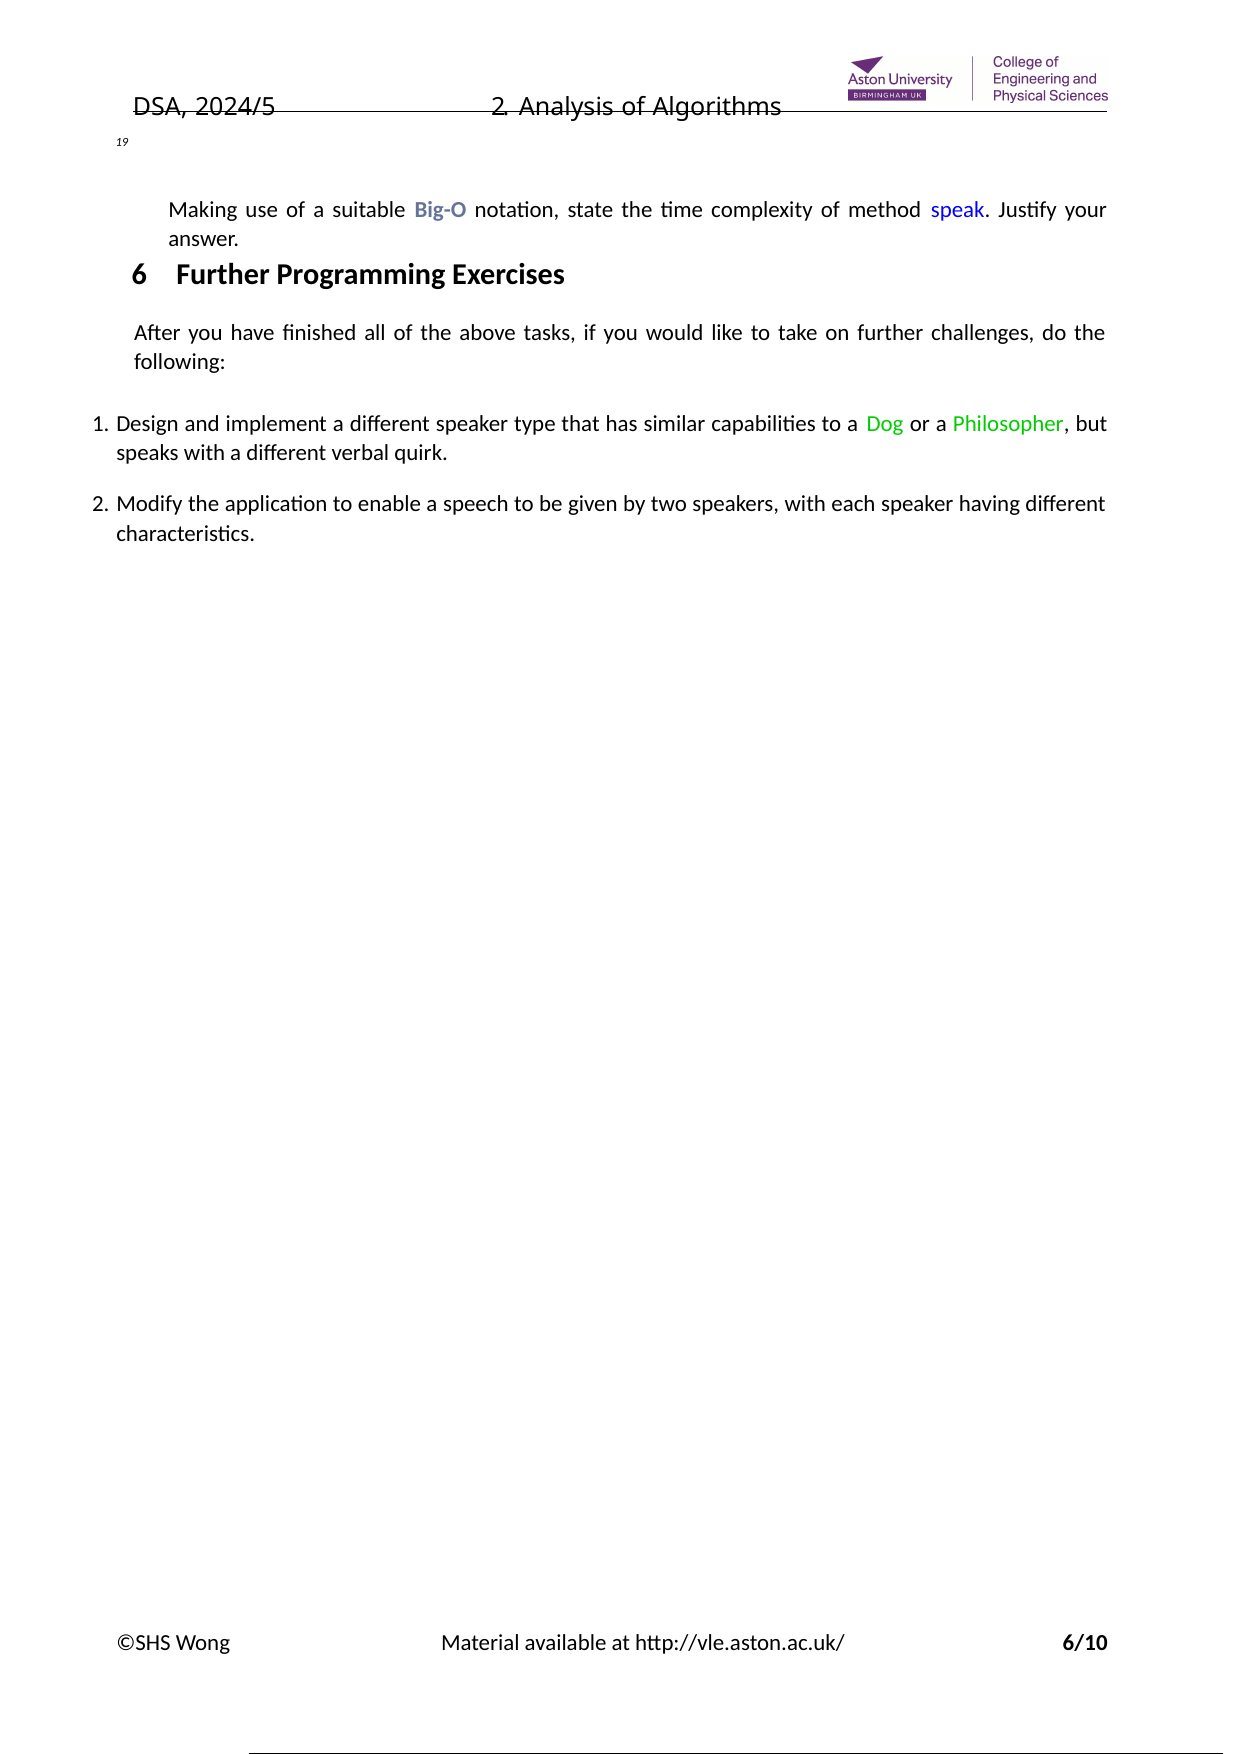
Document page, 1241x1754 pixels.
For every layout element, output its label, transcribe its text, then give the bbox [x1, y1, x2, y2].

text 19 [115, 134, 1084, 150]
subtitle Further Programming Exercises [131, 255, 1107, 292]
list Modify the application to enable a speech to be given by two speakers, with each speaker having different characteristics. [92, 489, 1107, 547]
text Making use of a suitable Big-O notation, state the time complexity of method speak. Justify your answer. [168, 195, 1107, 252]
list Design and implement a different speaker type that has similar capabilities to a Dog or a Philosopher, but speaks with a different verbal quirk. [92, 409, 1107, 466]
text After you have finished all of the above tasks, if you would like to take on further challenges, do the following: [134, 318, 1107, 376]
